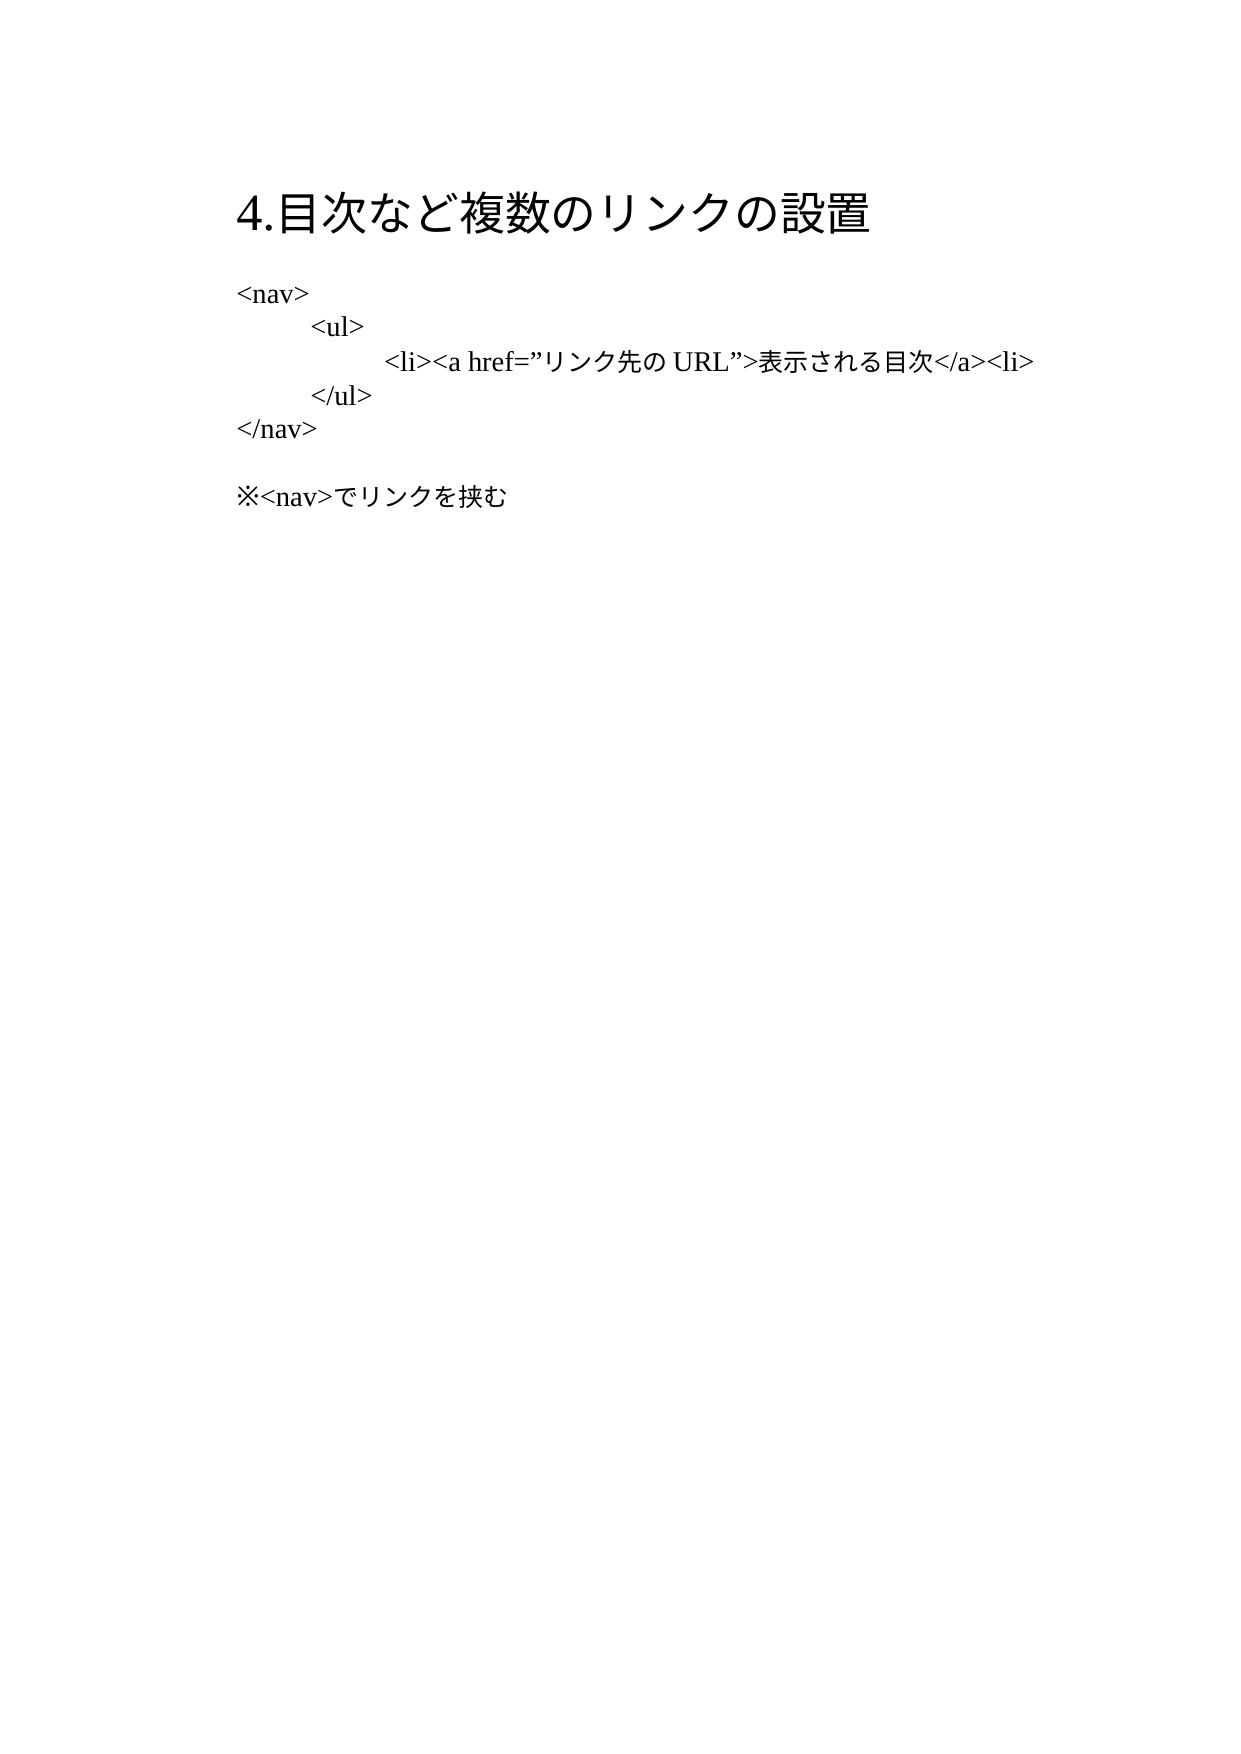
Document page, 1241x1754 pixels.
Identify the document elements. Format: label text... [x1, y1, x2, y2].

text 4.目次など複数のリンクの設置 [236, 177, 1063, 243]
text <nav> [236, 276, 1063, 309]
text <ul> [236, 309, 1063, 342]
text ※<nav>でリンクを挟む [236, 477, 1063, 513]
text </nav> [236, 411, 1063, 444]
text <li><a href=”リンク先のURL”>表示される目次</a><li> [236, 342, 1063, 378]
text </ul> [236, 378, 1063, 411]
